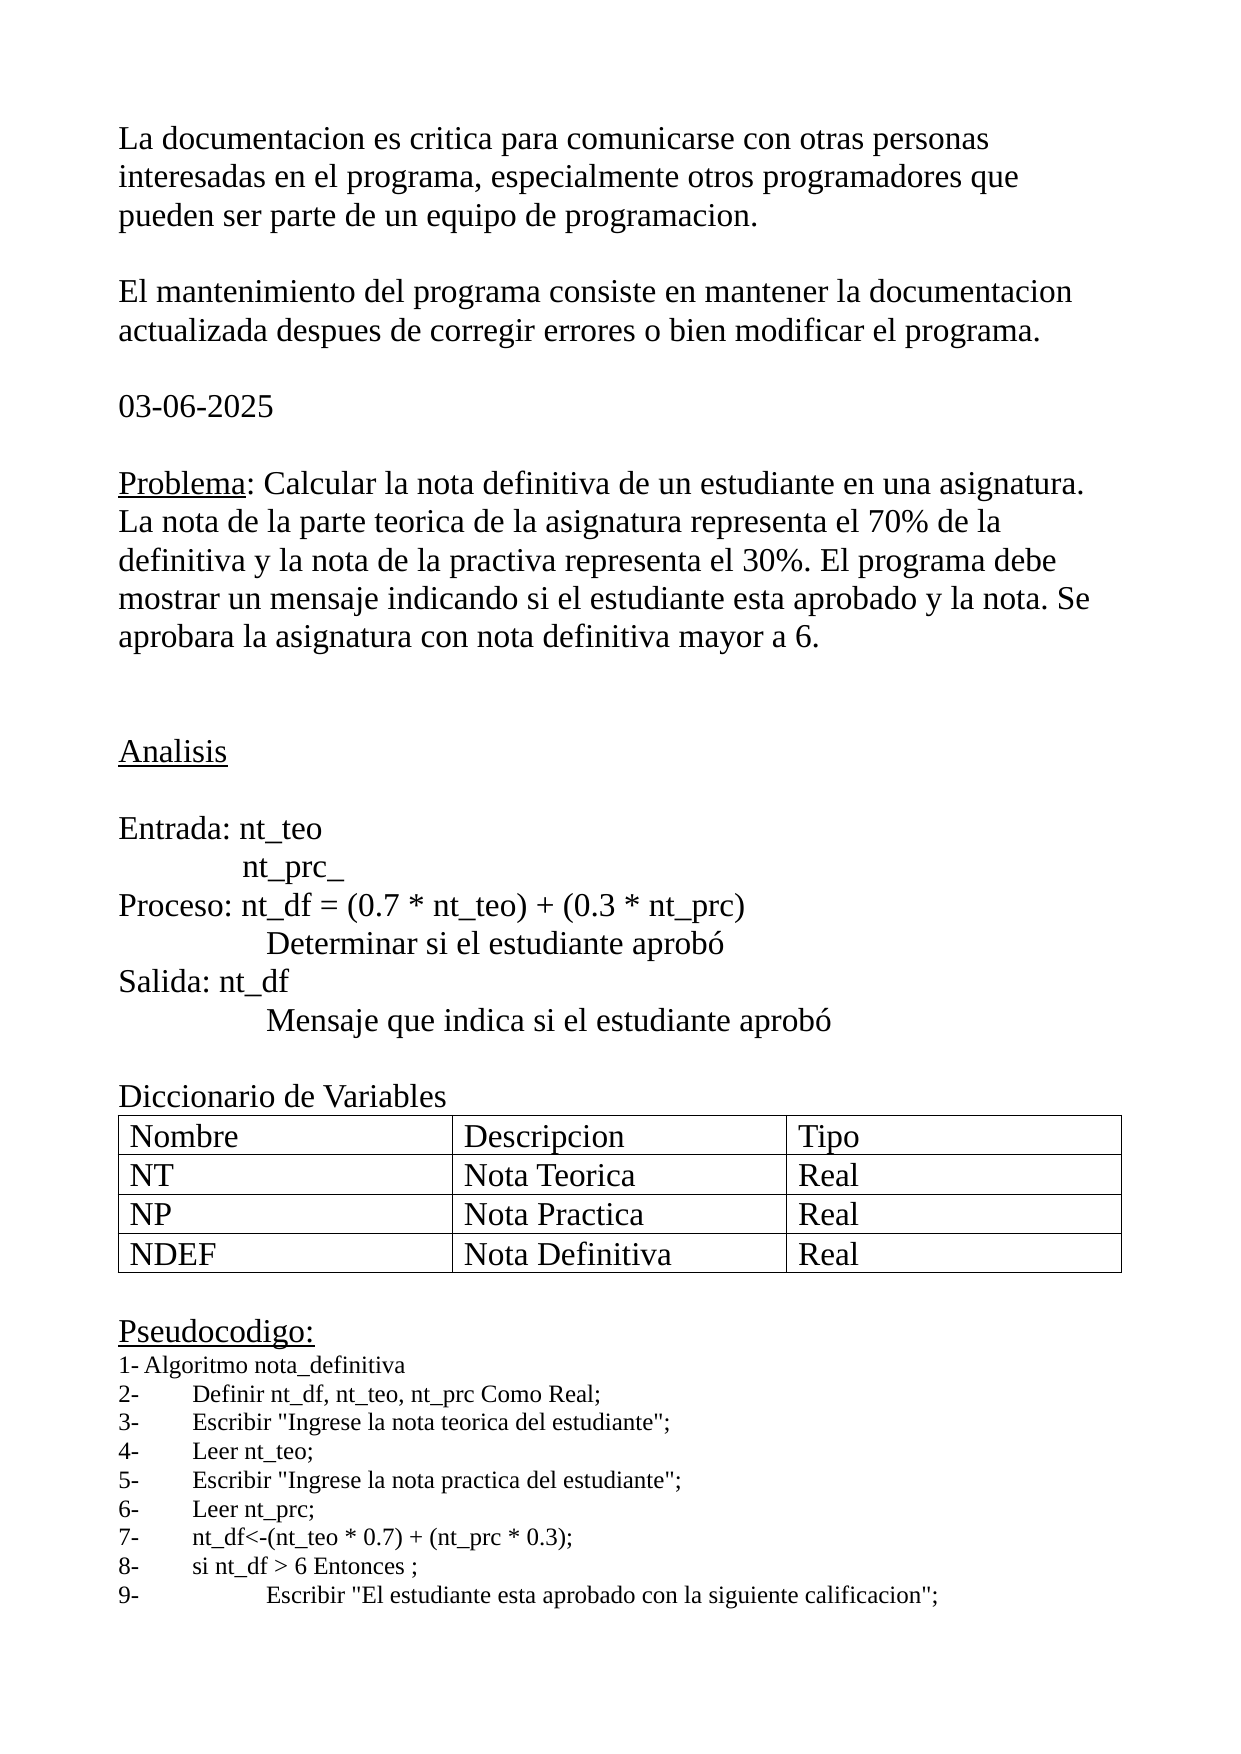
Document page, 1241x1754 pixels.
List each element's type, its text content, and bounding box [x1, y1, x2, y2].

text Mensaje que indica si el estudiante aprobó [118, 1000, 1122, 1038]
text 8- si nt_df > 6 Entonces ; [118, 1551, 1122, 1580]
text 4- Leer nt_teo; [118, 1436, 1122, 1465]
table_cell Nota Teorica [453, 1155, 786, 1193]
table_cell Nota Definitiva [453, 1234, 786, 1272]
text 6- Leer nt_prc; [118, 1494, 1122, 1522]
text Determinar si el estudiante aprobó [118, 923, 1122, 961]
text Salida: nt_df [118, 961, 1122, 1000]
text nt_prc_ [192, 846, 1122, 885]
table_header Nombre [119, 1116, 452, 1154]
text Proceso: nt_df = (0.7 * nt_teo) + (0.3 * nt_prc) [118, 885, 1122, 923]
text 7- nt_df<-(nt_teo * 0.7) + (nt_prc * 0.3); [118, 1522, 1122, 1551]
text 03-06-2025 [118, 386, 1122, 425]
table_cell NT [119, 1155, 452, 1193]
table_cell Real [787, 1195, 1121, 1233]
table_cell NP [119, 1195, 452, 1233]
text 2- Definir nt_df, nt_teo, nt_prc Como Real; [118, 1379, 1122, 1407]
text La documentacion es critica para comunicarse con otras personas interesadas en el programa, especialmente otros programadores que pueden ser parte de un equipo de programacion. [118, 118, 1122, 233]
table_cell Real [787, 1234, 1121, 1272]
text 3- Escribir "Ingrese la nota teorica del estudiante"; [118, 1407, 1122, 1436]
table_cell NDEF [119, 1234, 452, 1272]
text 9- Escribir "El estudiante esta aprobado con la siguiente calificacion"; [118, 1580, 1122, 1609]
text Entrada: nt_teo [118, 808, 1122, 846]
text Problema: Calcular la nota definitiva de un estudiante en una asignatura. [118, 463, 1122, 501]
text Analisis [118, 731, 1122, 770]
table_header Descripcion [453, 1116, 786, 1154]
text 1- Algoritmo nota_definitiva [118, 1350, 1122, 1379]
text 5- Escribir "Ingrese la nota practica del estudiante"; [118, 1465, 1122, 1494]
text El mantenimiento del programa consiste en mantener la documentacion actualizada despues de corregir errores o bien modificar el programa. [118, 271, 1122, 348]
text Pseudocodigo: [118, 1312, 1122, 1350]
text La nota de la parte teorica de la asignatura representa el 70% de la definitiva y la nota de la practiva representa el 30%. El programa debe mostrar un mensaje indicando si el estudiante esta aprobado y la nota. Se aprobara la asignatura con nota definitiva mayor a 6. [118, 501, 1122, 655]
table_cell Nota Practica [453, 1195, 786, 1233]
table_cell Real [787, 1155, 1121, 1193]
table_header Tipo [787, 1116, 1121, 1154]
text Diccionario de Variables [118, 1076, 1122, 1115]
